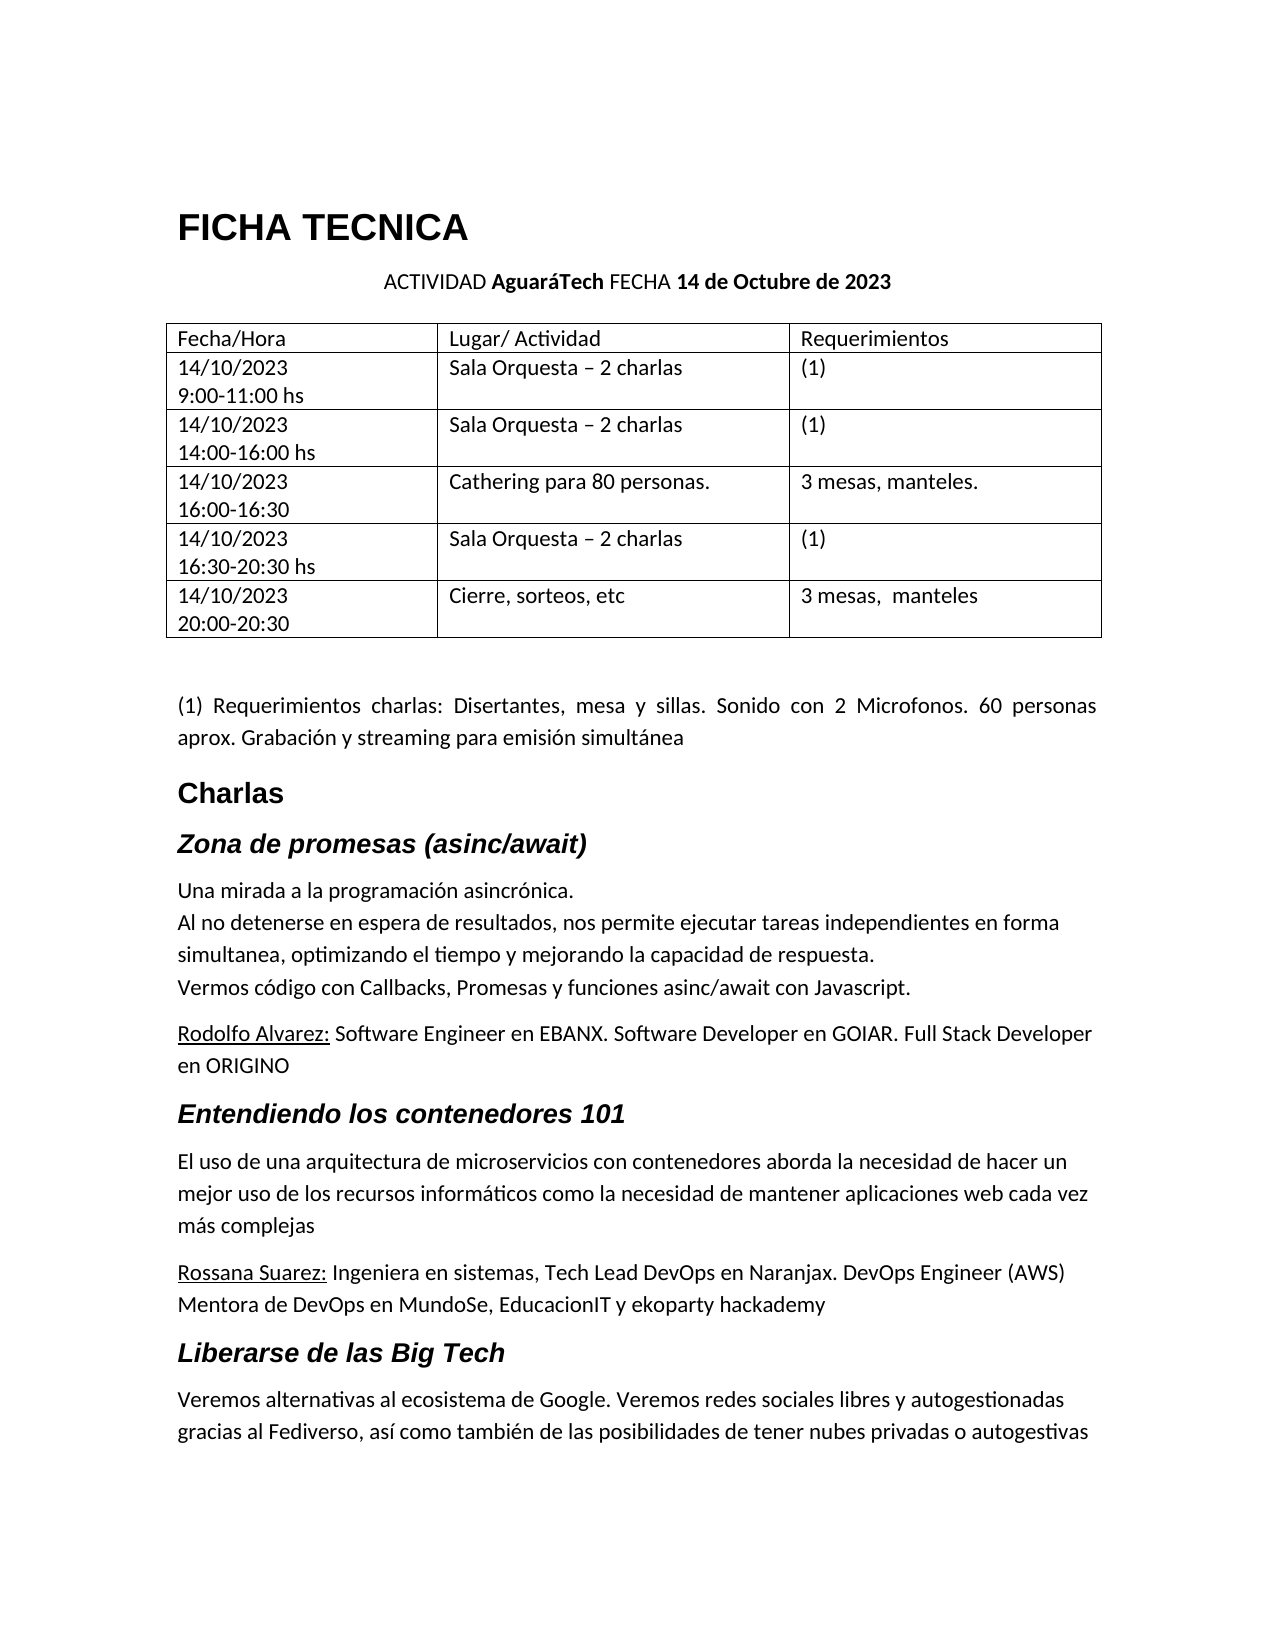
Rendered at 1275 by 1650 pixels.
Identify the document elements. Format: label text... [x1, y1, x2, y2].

table_cell Sala Orquesta – 2 charlas [438, 524, 789, 580]
table_cell Cierre, sorteos, etc [438, 581, 789, 637]
subtitle Entendiendo los contenedores 101 [177, 1098, 1098, 1129]
table_cell 3 mesas, manteles. [790, 467, 1101, 523]
table_cell (1) [790, 410, 1101, 466]
table_cell Sala Orquesta – 2 charlas [438, 410, 789, 466]
text Veremos alternativas al ecosistema de Google. Veremos redes sociales libres y autogestionadas gracias al Fediverso, así como también de las posibilidades de tener nubes privadas o autogestivas [177, 1385, 1098, 1446]
table_cell 14/10/2023 16:30-20:30 hs [167, 524, 437, 580]
table_header Lugar/ Actividad [438, 324, 789, 352]
table_cell Cathering para 80 personas. [438, 467, 789, 523]
text Rodolfo Alvarez: Software Engineer en EBANX. Software Developer en GOIAR. Full Stack Developer en ORIGINO [177, 1019, 1098, 1079]
text Rossana Suarez: Ingeniera en sistemas, Tech Lead DevOps en Naranjax. DevOps Engineer (AWS) Mentora de DevOps en MundoSe, EducacionIT y ekoparty hackademy [177, 1258, 1098, 1318]
subtitle Liberarse de las Big Tech [177, 1337, 1098, 1368]
subtitle Charlas [177, 777, 1098, 810]
text (1) Requerimientos charlas: Disertantes, mesa y sillas. Sonido con 2 Microfonos. 60 personas aprox. Grabación y streaming para emisión simultánea [177, 691, 1098, 752]
table_cell (1) [790, 524, 1101, 580]
table_cell 14/10/2023 16:00-16:30 [167, 467, 437, 523]
subtitle Zona de promesas (asinc/await) [177, 828, 1098, 859]
text Una mirada a la programación asincrónica. Al no detenerse en espera de resultados, nos permite ejecutar tareas independientes en forma simultanea, optimizando el tiempo y mejorando la capacidad de respuesta. Vermos código con Callbacks, Promesas y funciones asinc/await con Javascript. [177, 876, 1098, 1001]
subtitle FICHA TECNICA [177, 205, 1098, 248]
table_cell 3 mesas, manteles [790, 581, 1101, 637]
table_header Requerimientos [790, 324, 1101, 352]
table_cell (1) [790, 353, 1101, 409]
table_cell 14/10/2023 14:00-16:00 hs [167, 410, 437, 466]
text El uso de una arquitectura de microservicios con contenedores aborda la necesidad de hacer un mejor uso de los recursos informáticos como la necesidad de mantener aplicaciones web cada vez más complejas [177, 1147, 1098, 1239]
table_cell 14/10/2023 20:00-20:30 [167, 581, 437, 637]
table_cell Sala Orquesta – 2 charlas [438, 353, 789, 409]
table_header Fecha/Hora [167, 324, 437, 352]
text ACTIVIDAD AguaráTech FECHA 14 de Octubre de 2023 [174, 264, 1101, 298]
table_cell 14/10/2023 9:00-11:00 hs [167, 353, 437, 409]
